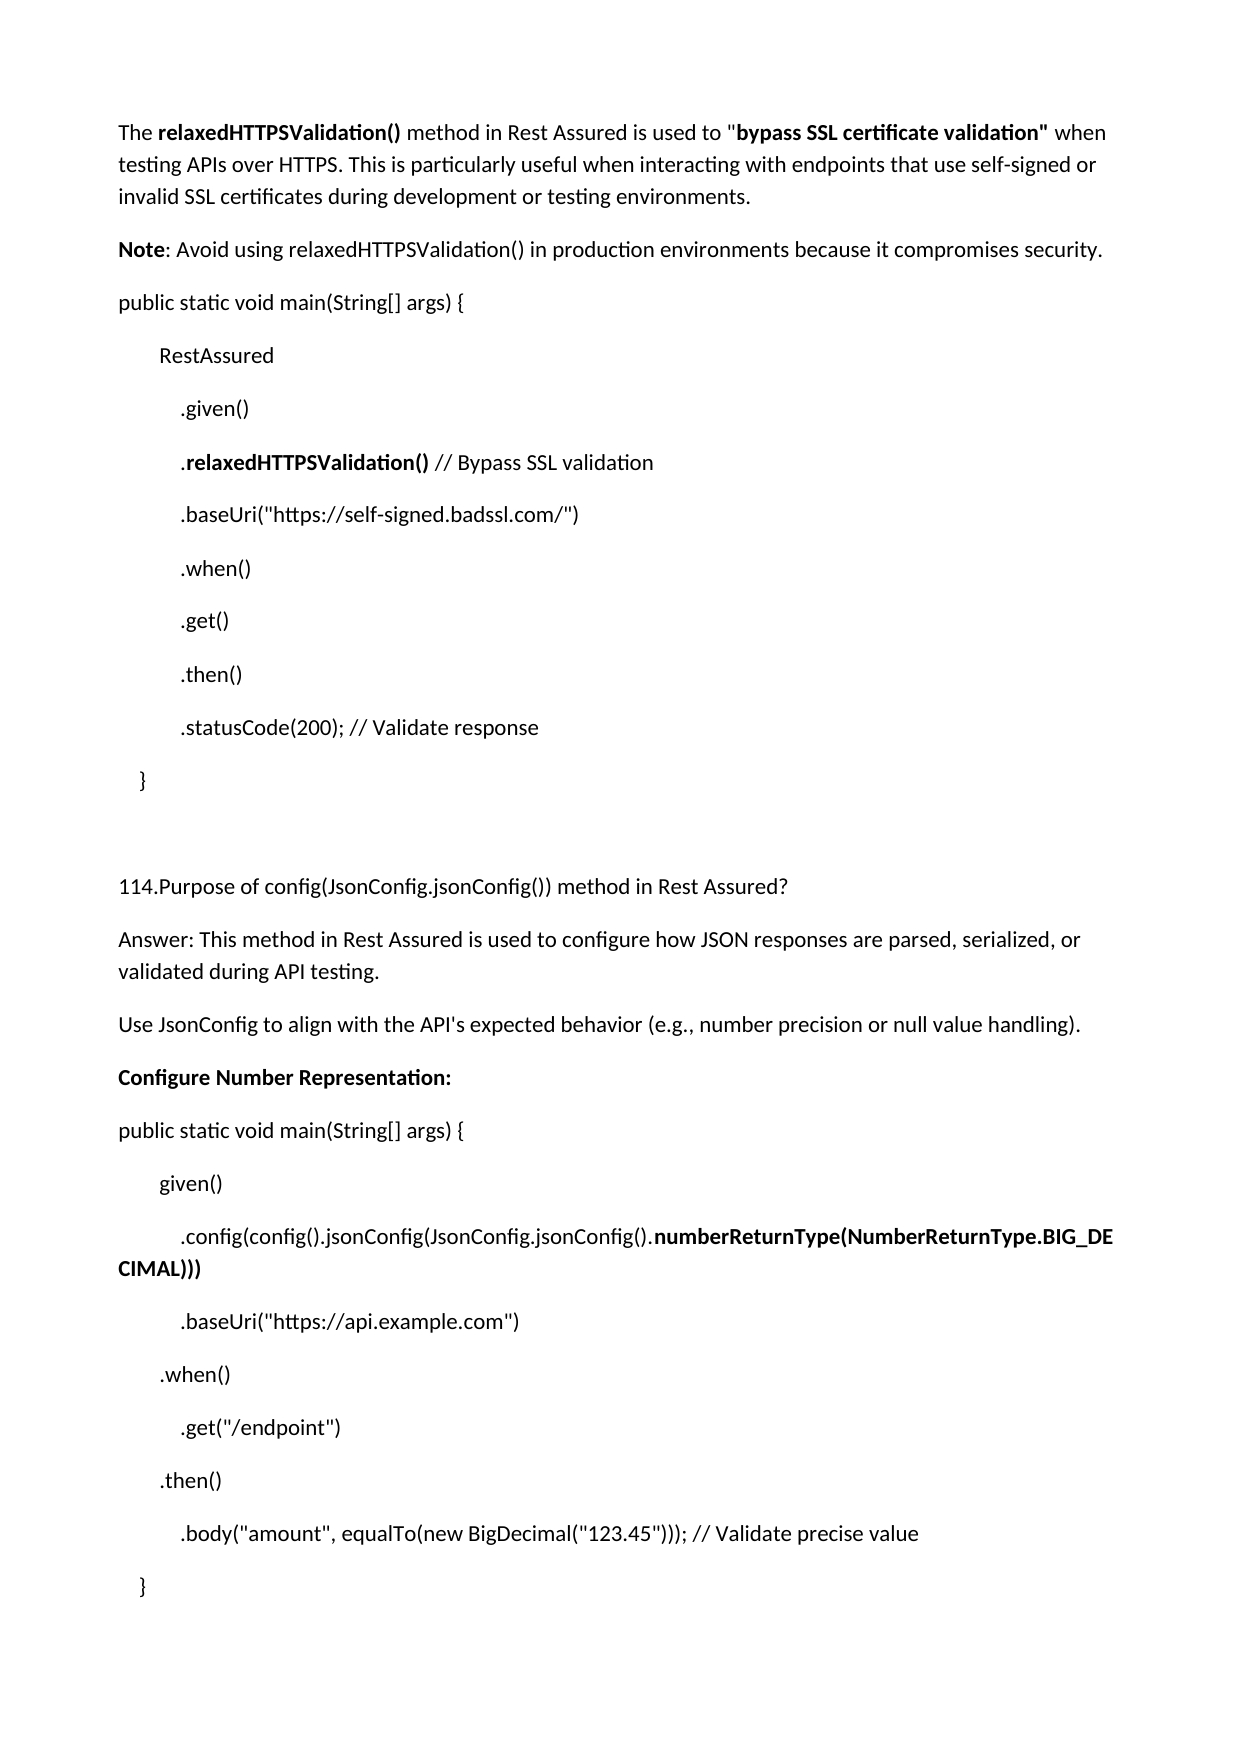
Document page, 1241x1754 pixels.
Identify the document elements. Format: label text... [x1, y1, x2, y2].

text public static void main(String[] args) { [118, 288, 1122, 317]
text .get("/endpoint") [118, 1413, 1122, 1441]
text given() [118, 1169, 1122, 1197]
text .statusCode(200); // Validate response [118, 713, 1122, 741]
text RestAssured [118, 342, 1122, 369]
text Note: Avoid using relaxedHTTPSValidation() in production environments because it compromises security. [118, 236, 1122, 263]
text The relaxedHTTPSValidation() method in Rest Assured is used to "bypass SSL certificate validation" when testing APIs over HTTPS. This is particularly useful when interacting with endpoints that use self-signed or invalid SSL certificates during development or testing environments. [118, 118, 1122, 211]
text .then() [118, 660, 1122, 688]
text .then() [118, 1466, 1122, 1494]
text Configure Number Representation: [118, 1063, 1122, 1091]
text Use JsonConfig to align with the API's expected behavior (e.g., number precision or null value handling). [118, 1010, 1122, 1038]
text .when() [118, 554, 1122, 582]
text public static void main(String[] args) { [118, 1116, 1122, 1144]
text } [118, 766, 1122, 794]
text .when() [118, 1360, 1122, 1388]
text .baseUri("https://self-signed.badssl.com/") [118, 501, 1122, 529]
text .config(config().jsonConfig(JsonConfig.jsonConfig().numberReturnType(NumberReturnType.BIG_DECIMAL))) [118, 1222, 1122, 1282]
text .get() [118, 607, 1122, 635]
text 114.Purpose of config(JsonConfig.jsonConfig()) method in Rest Assured? [118, 872, 1122, 900]
text } [118, 1572, 1122, 1600]
text .baseUri("https://api.example.com") [118, 1307, 1122, 1335]
text Answer: This method in Rest Assured is used to configure how JSON responses are parsed, serialized, or validated during API testing. [118, 925, 1122, 985]
text .body("amount", equalTo(new BigDecimal("123.45"))); // Validate precise value [118, 1519, 1122, 1547]
text .relaxedHTTPSValidation() // Bypass SSL validation [118, 448, 1122, 476]
text .given() [118, 394, 1122, 423]
